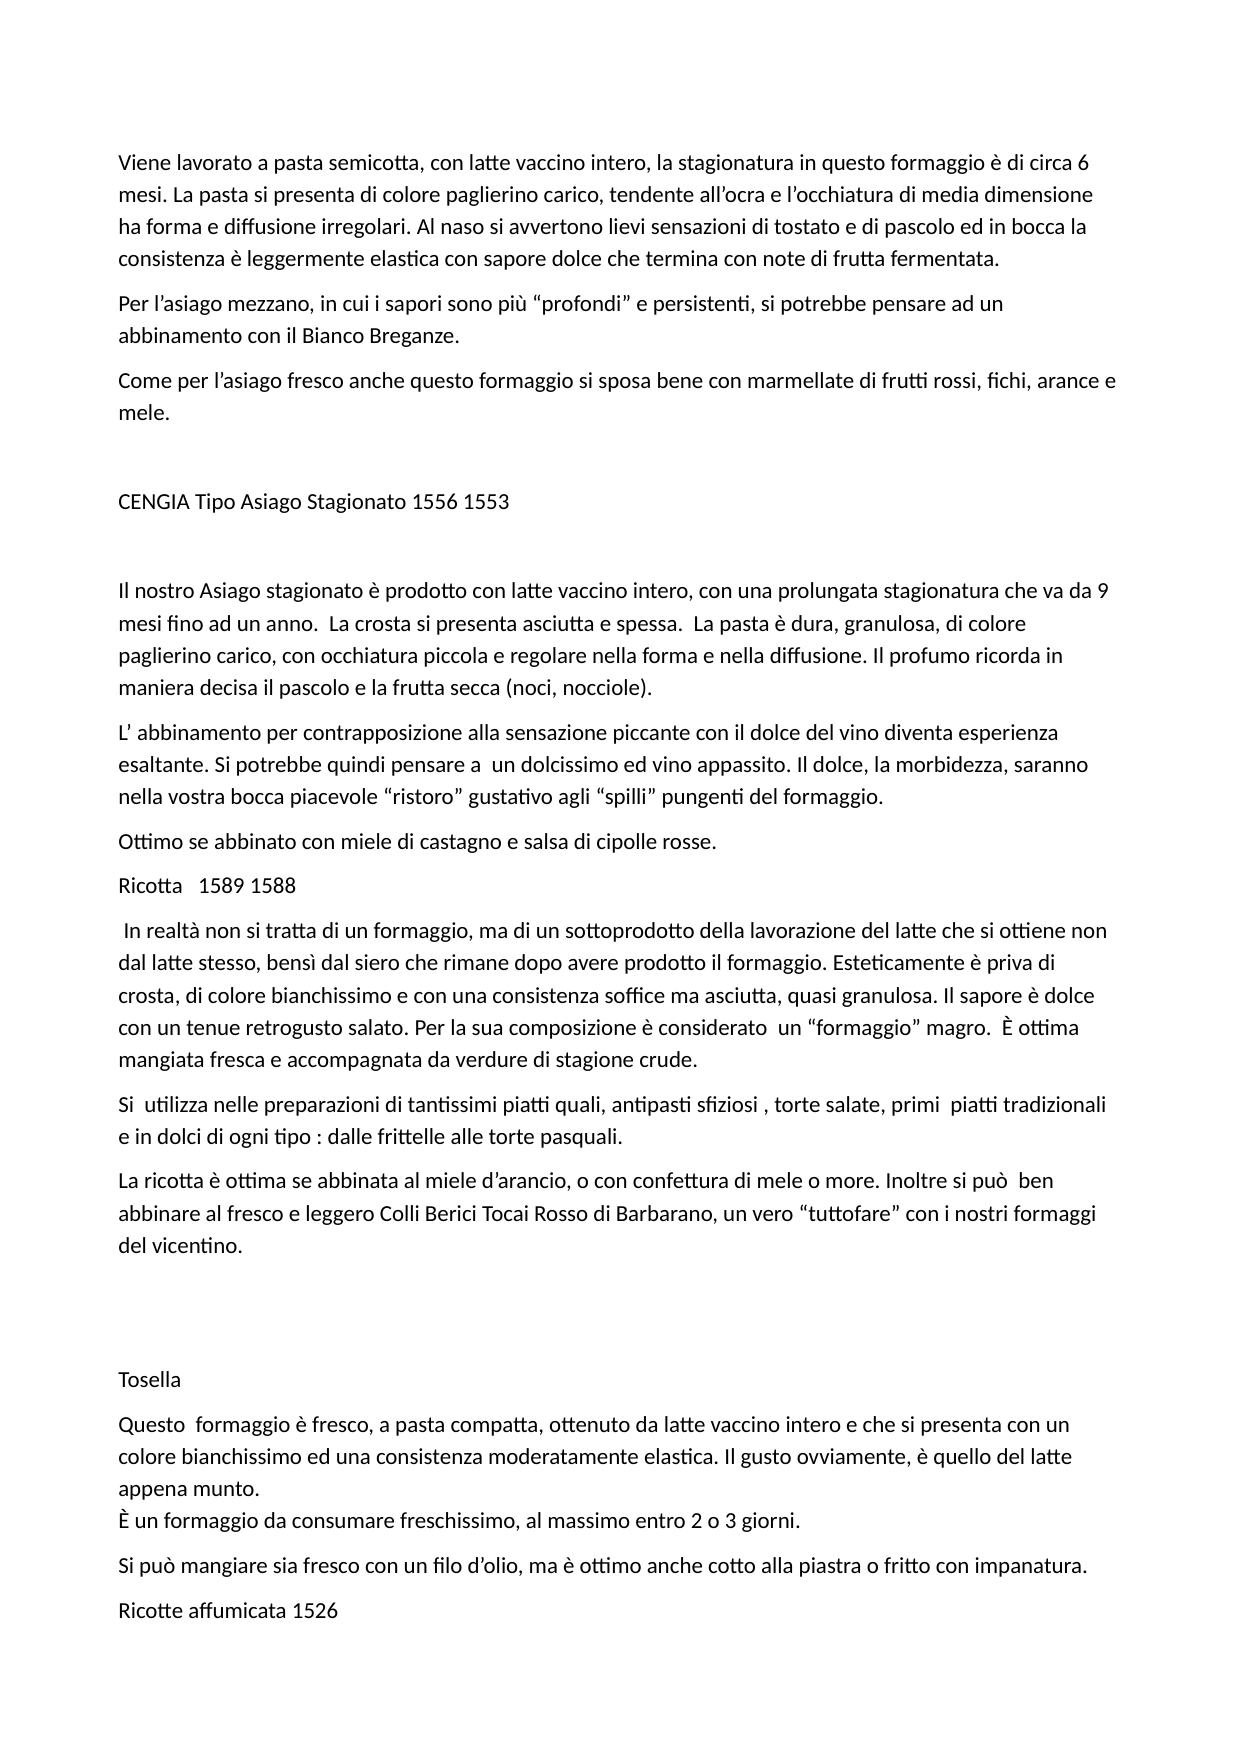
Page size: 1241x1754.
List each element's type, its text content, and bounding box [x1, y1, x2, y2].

text L’ abbinamento per contrapposizione alla sensazione piccante con il dolce del vino diventa esperienza esaltante. Si potrebbe quindi pensare a un dolcissimo ed vino appassito. Il dolce, la morbidezza, saranno nella vostra bocca piacevole “ristoro” gustativo agli “spilli” pungenti del formaggio. [118, 718, 1122, 810]
text Questo formaggio è fresco, a pasta compatta, ottenuto da latte vaccino intero e che si presenta con un colore bianchissimo ed una consistenza moderatamente elastica. Il gusto ovviamente, è quello del latte appena munto. È un formaggio da consumare freschissimo, al massimo entro 2 o 3 giorni. [118, 1410, 1122, 1534]
text Si può mangiare sia fresco con un filo d’olio, ma è ottimo anche cotto alla piastra o fritto con impanatura. [118, 1551, 1122, 1579]
text Ricotta 1589 1588 [118, 872, 1122, 900]
text Si utilizza nelle preparazioni di tantissimi piatti quali, antipasti sfiziosi , torte salate, primi piatti tradizionali e in dolci di ogni tipo : dalle frittelle alle torte pasquali. [118, 1090, 1122, 1150]
text Il nostro Asiago stagionato è prodotto con latte vaccino intero, con una prolungata stagionatura che va da 9 mesi fino ad un anno. La crosta si presenta asciutta e spessa. La pasta è dura, granulosa, di colore paglierino carico, con occhiatura piccola e regolare nella forma e nella diffusione. Il profumo ricorda in maniera decisa il pascolo e la frutta secca (noci, nocciole). [118, 577, 1122, 701]
text Ricotte affumicata 1526 [118, 1596, 1122, 1624]
text Per l’asiago mezzano, in cui i sapori sono più “profondi” e persistenti, si potrebbe pensare ad un abbinamento con il Bianco Breganze. [118, 289, 1122, 349]
text Tosella [118, 1365, 1122, 1393]
text Ottimo se abbinato con miele di castagno e salsa di cipolle rosse. [118, 827, 1122, 855]
text La ricotta è ottima se abbinata al miele d’arancio, o con confettura di mele o more. Inoltre si può ben abbinare al fresco e leggero Colli Berici Tocai Rosso di Barbarano, un vero “tuttofare” con i nostri formaggi del vicentino. [118, 1167, 1122, 1259]
text CENGIA Tipo Asiago Stagionato 1556 1553 [118, 487, 1122, 515]
text Viene lavorato a pasta semicotta, con latte vaccino intero, la stagionatura in questo formaggio è di circa 6 mesi. La pasta si presenta di colore paglierino carico, tendente all’ocra e l’occhiatura di media dimensione ha forma e diffusione irregolari. Al naso si avvertono lievi sensazioni di tostato e di pascolo ed in bocca la consistenza è leggermente elastica con sapore dolce che termina con note di frutta fermentata. [118, 148, 1122, 272]
text Come per l’asiago fresco anche questo formaggio si sposa bene con marmellate di frutti rossi, fichi, arance e mele. [118, 366, 1122, 426]
text In realtà non si tratta di un formaggio, ma di un sottoprodotto della lavorazione del latte che si ottiene non dal latte stesso, bensì dal siero che rimane dopo avere prodotto il formaggio. Esteticamente è priva di crosta, di colore bianchissimo e con una consistenza soffice ma asciutta, quasi granulosa. Il sapore è dolce con un tenue retrogusto salato. Per la sua composizione è considerato un “formaggio” magro. È ottima mangiata fresca e accompagnata da verdure di stagione crude. [118, 916, 1122, 1073]
